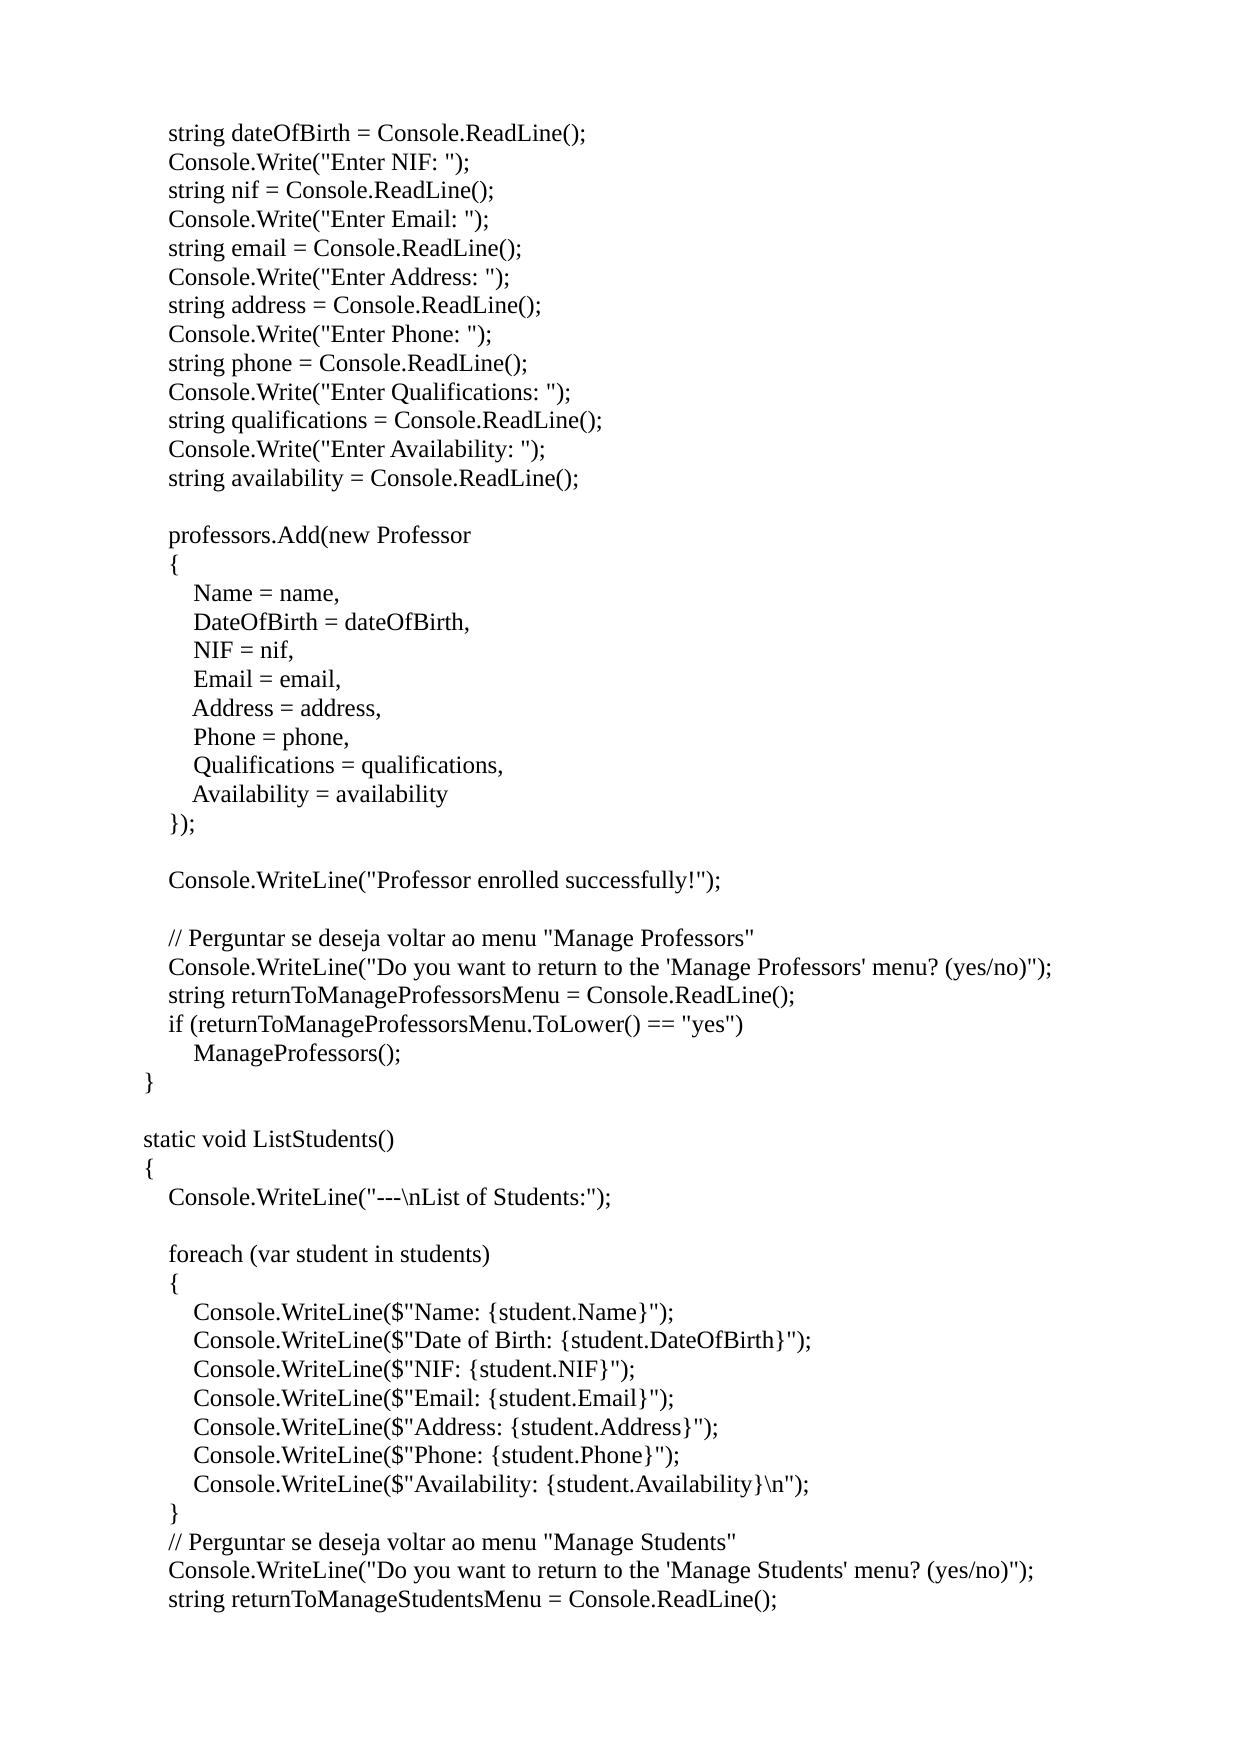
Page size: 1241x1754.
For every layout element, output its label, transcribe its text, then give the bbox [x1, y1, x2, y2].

text string dateOfBirth = Console.ReadLine(); Console.Write("Enter NIF: "); string nif = Console.ReadLine(); Console.Write("Enter Email: "); string email = Console.ReadLine(); Console.Write("Enter Address: "); string address = Console.ReadLine(); Console.Write("Enter Phone: "); string phone = Console.ReadLine(); Console.Write("Enter Qualifications: "); string qualifications = Console.ReadLine(); Console.Write("Enter Availability: "); string availability = Console.ReadLine(); professors.Add(new Professor { Name = name, DateOfBirth = dateOfBirth, NIF = nif, Email = email, Address = address, Phone = phone, Qualifications = qualifications, Availability = availability }); Console.WriteLine("Professor enrolled successfully!"); // Perguntar se deseja voltar ao menu "Manage Professors" Console.WriteLine("Do you want to return to the 'Manage Professors' menu? (yes/no)"); string returnToManageProfessorsMenu = Console.ReadLine(); if (returnToManageProfessorsMenu.ToLower() == "yes") ManageProfessors(); } static void ListStudents() { Console.WriteLine("---\nList of Students:"); foreach (var student in students) { Console.WriteLine($"Name: {student.Name}"); Console.WriteLine($"Date of Birth: {student.DateOfBirth}"); Console.WriteLine($"NIF: {student.NIF}"); Console.WriteLine($"Email: {student.Email}"); Console.WriteLine($"Address: {student.Address}"); Console.WriteLine($"Phone: {student.Phone}"); Console.WriteLine($"Availability: {student.Availability}\n"); } // Perguntar se deseja voltar ao menu "Manage Students" Console.WriteLine("Do you want to return to the 'Manage Students' menu? (yes/no)"); string returnToManageStudentsMenu = Console.ReadLine(); [118, 118, 1122, 1613]
